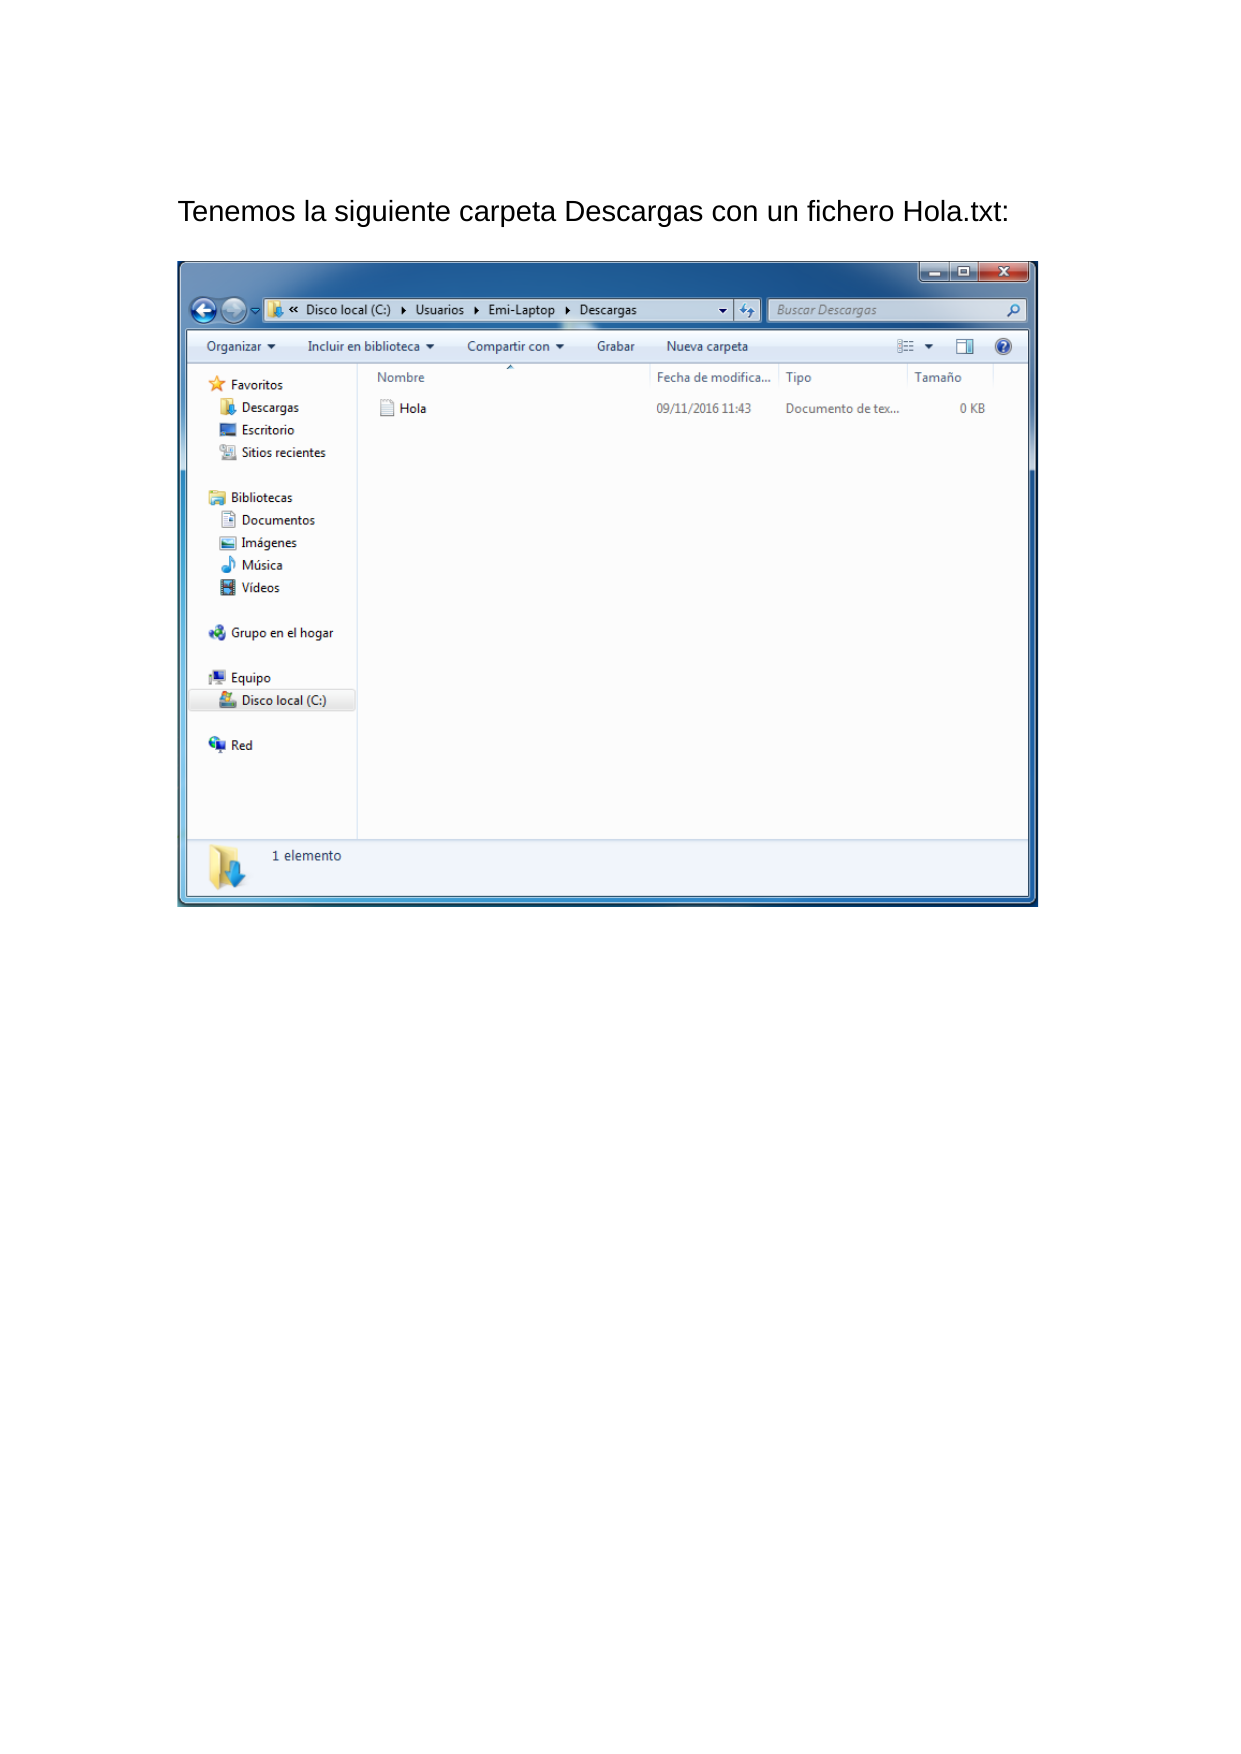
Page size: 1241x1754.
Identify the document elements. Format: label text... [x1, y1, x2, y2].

text Tenemos la siguiente carpeta Descargas con un fichero Hola.txt: [177, 194, 1063, 228]
